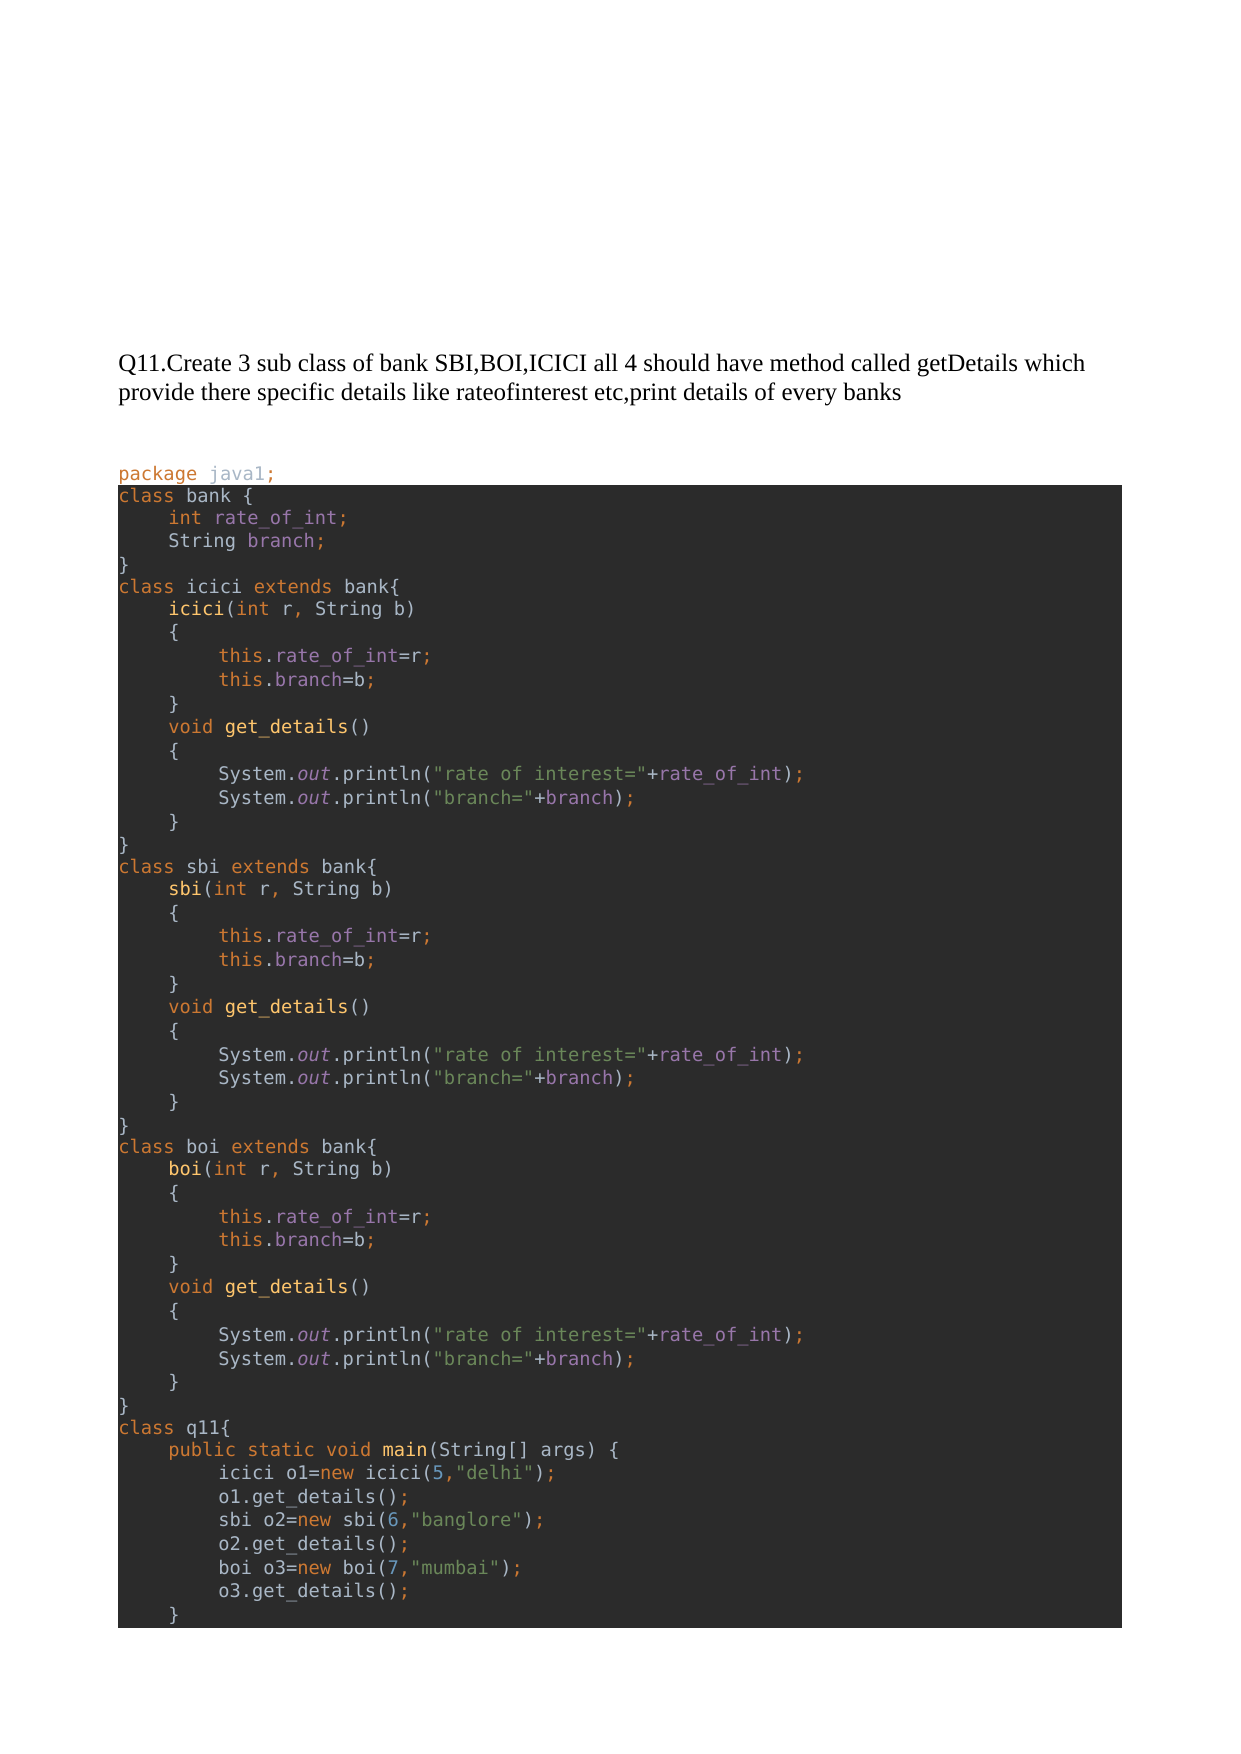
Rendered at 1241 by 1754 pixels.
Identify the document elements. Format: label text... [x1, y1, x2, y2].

text this.rate_of_int=r; [118, 925, 1122, 949]
text } [118, 1091, 1122, 1114]
text } [118, 1371, 1122, 1395]
text class bank { [118, 485, 1122, 507]
text System.out.println("rate of interest="+rate_of_int); [118, 1044, 1122, 1067]
text } [118, 1253, 1122, 1277]
text { [118, 622, 1122, 645]
text System.out.println("branch="+branch); [118, 1347, 1122, 1371]
text System.out.println("branch="+branch); [118, 787, 1122, 811]
text this.branch=b; [118, 1229, 1122, 1253]
text System.out.println("rate of interest="+rate_of_int); [118, 1324, 1122, 1347]
text icici(int r, String b) [118, 598, 1122, 622]
text this.rate_of_int=r; [118, 1206, 1122, 1229]
text class boi extends bank{ [118, 1136, 1122, 1158]
text int rate_of_int; [118, 507, 1122, 531]
text Q11.Create 3 sub class of bank SBI,BOI,ICICI all 4 should have method called getDetails which provide there specific details like rateofinterest etc,print details of every banks [118, 319, 1122, 434]
text } [118, 973, 1122, 996]
text } [118, 1395, 1122, 1417]
text } [118, 1114, 1122, 1136]
text sbi o2=new sbi(6,"banglore"); [118, 1509, 1122, 1533]
text boi(int r, String b) [118, 1158, 1122, 1182]
text } [118, 692, 1122, 716]
text class sbi extends bank{ [118, 856, 1122, 878]
text o1.get_details(); [118, 1486, 1122, 1509]
text icici o1=new icici(5,"delhi"); [118, 1462, 1122, 1486]
text this.rate_of_int=r; [118, 645, 1122, 669]
text } [118, 554, 1122, 576]
text { [118, 1300, 1122, 1324]
text o2.get_details(); [118, 1533, 1122, 1557]
text } [118, 811, 1122, 834]
text String branch; [118, 531, 1122, 554]
text { [118, 1182, 1122, 1206]
text sbi(int r, String b) [118, 878, 1122, 902]
text { [118, 740, 1122, 763]
text this.branch=b; [118, 669, 1122, 692]
text class q11{ [118, 1417, 1122, 1438]
text void get_details() [118, 996, 1122, 1020]
text public static void main(String[] args) { [118, 1438, 1122, 1462]
text System.out.println("branch="+branch); [118, 1067, 1122, 1091]
text System.out.println("rate of interest="+rate_of_int); [118, 763, 1122, 787]
text void get_details() [118, 1277, 1122, 1300]
text package java1; [118, 463, 1122, 485]
text void get_details() [118, 716, 1122, 740]
text } [118, 834, 1122, 856]
text o3.get_details(); [118, 1580, 1122, 1604]
text } [118, 1604, 1122, 1628]
text this.branch=b; [118, 949, 1122, 973]
text { [118, 902, 1122, 925]
text { [118, 1020, 1122, 1044]
text boi o3=new boi(7,"mumbai"); [118, 1557, 1122, 1580]
text class icici extends bank{ [118, 576, 1122, 598]
